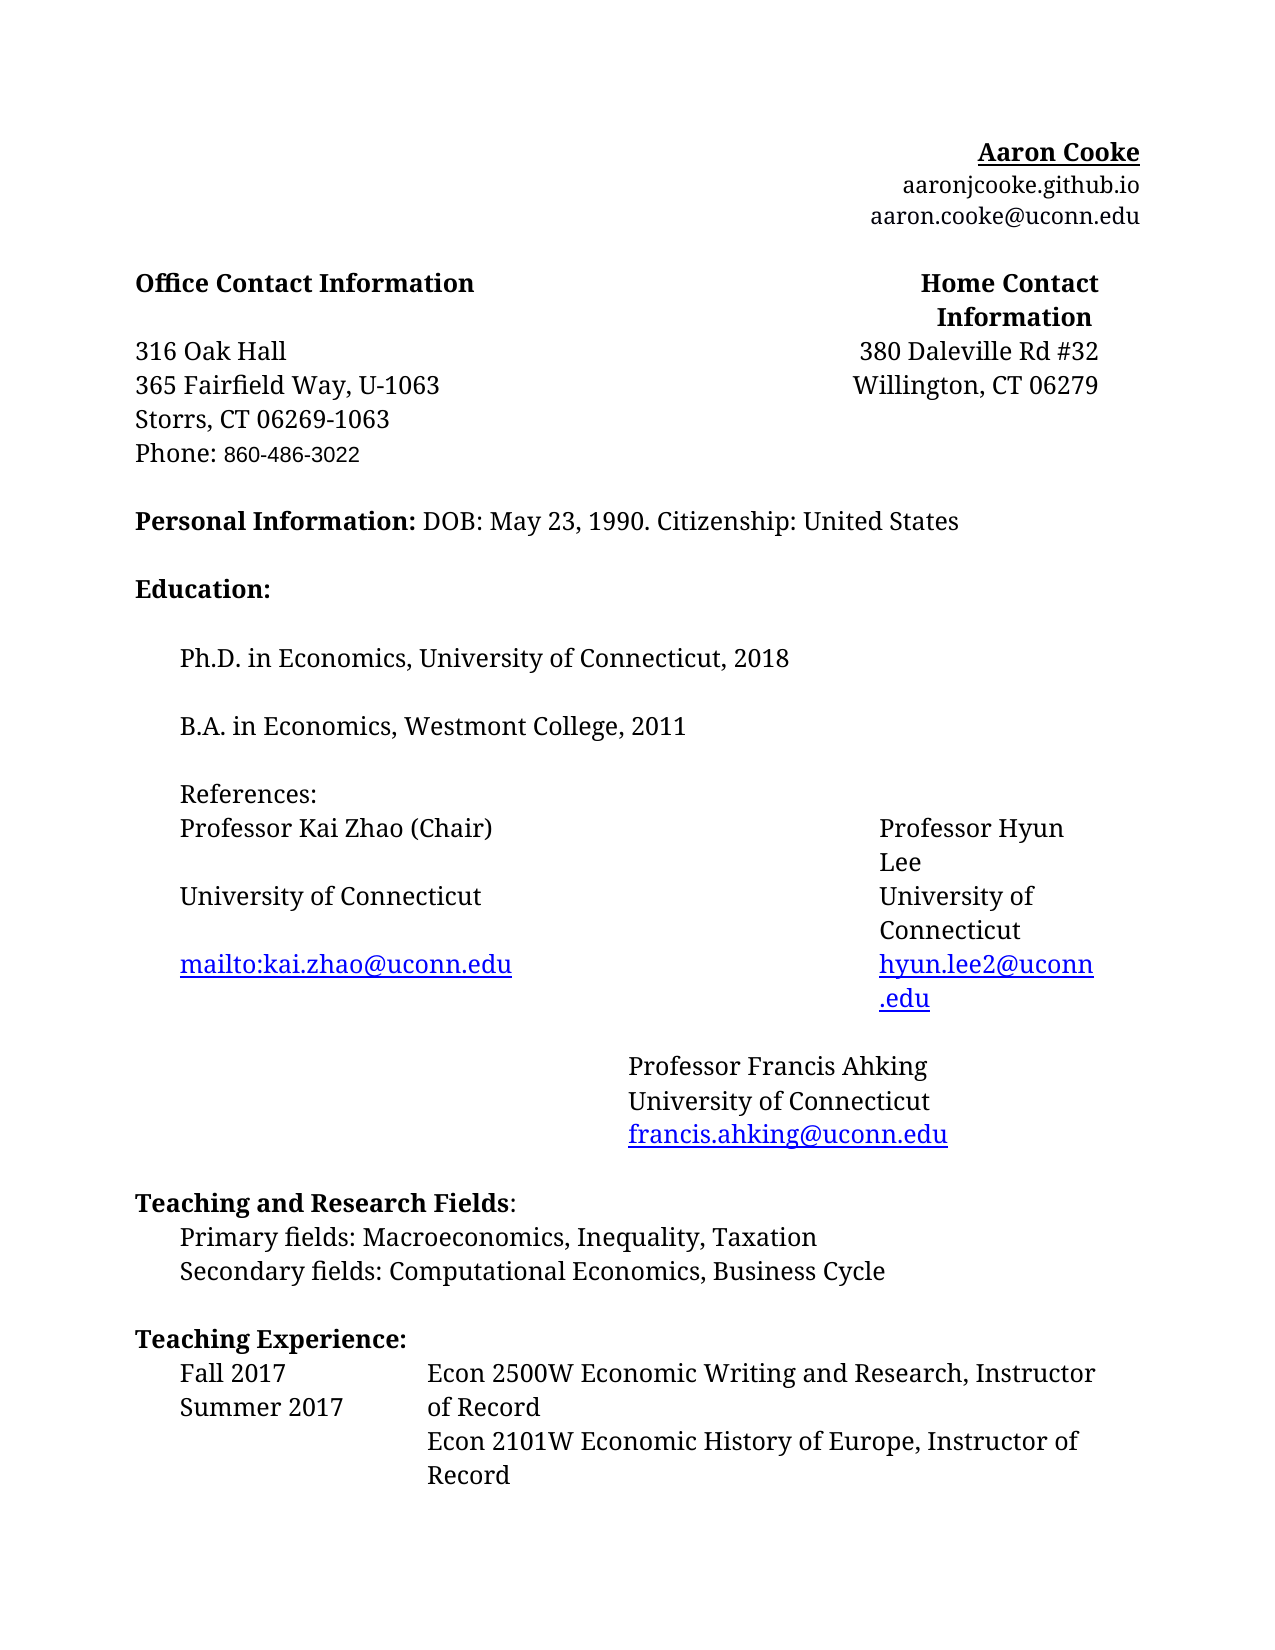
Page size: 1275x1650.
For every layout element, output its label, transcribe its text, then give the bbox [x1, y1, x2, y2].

table_cell Willington, CT 06279 [840, 368, 1110, 436]
table_cell [168, 743, 1110, 777]
table_cell francis.ahking@uconn.edu [617, 1117, 1110, 1185]
table_cell Home Contact Information [840, 266, 1110, 334]
table_cell Fall 2017 Summer 2017 [168, 1356, 416, 1492]
table_cell hyun.lee2@uconn.edu [868, 947, 1110, 1015]
table_cell [124, 1015, 168, 1049]
table_cell Professor Hyun Lee [868, 811, 1110, 879]
table_cell Personal Information: DOB: May 23, 1990. Citizenship: United States [124, 504, 1110, 572]
table_cell Professor Francis Ahking [617, 1049, 1110, 1083]
table_cell Teaching and Research Fields: [124, 1185, 1110, 1219]
table_cell [124, 1356, 168, 1492]
table_cell [124, 606, 168, 640]
table_cell University of Connecticut [868, 879, 1110, 947]
text aaron.cooke@uconn.edu [135, 200, 1140, 232]
table_cell Secondary fields: Computational Economics, Business Cycle [168, 1254, 1110, 1322]
table_header [840, 232, 1110, 266]
table_cell [124, 777, 168, 811]
table_cell [124, 743, 168, 777]
table_cell [124, 640, 168, 674]
table_cell mailto:kai.zhao@uconn.edu [168, 947, 868, 1015]
table_cell Professor Kai Zhao (Chair) [168, 811, 868, 879]
text aaronjcooke.github.io [135, 169, 1140, 200]
table_cell Primary fields: Macroeconomics, Inequality, Taxation [168, 1219, 1110, 1253]
table_cell [124, 947, 168, 1015]
table_cell University of Connecticut [617, 1083, 1110, 1117]
text Aaron Cooke [135, 135, 1140, 169]
table_cell University of Connecticut [168, 879, 868, 947]
table_cell [124, 879, 168, 947]
table_cell [868, 1015, 1110, 1049]
table_cell Office Contact Information [124, 266, 840, 334]
table_cell [124, 1083, 617, 1117]
table_cell [124, 1049, 617, 1083]
table_cell [124, 674, 168, 742]
table_cell Phone: 860-486-3022 [124, 436, 1110, 470]
table_cell Teaching Experience: [124, 1322, 1110, 1356]
table_header [124, 232, 840, 266]
table_cell Ph.D. in Economics, University of Connecticut, 2018 [168, 640, 1110, 674]
table_cell References: [168, 777, 1110, 811]
table_cell 365 Fairfield Way, U-1063 Storrs, CT 06269-1063 [124, 368, 840, 436]
table_cell Econ 2500W Economic Writing and Research, Instructor of Record Econ 2101W Economic History of Europe, Instructor of Record [416, 1356, 1110, 1492]
table_cell [124, 1219, 168, 1253]
table_cell [168, 606, 1110, 640]
table_cell [124, 470, 1110, 504]
table_cell Education: [124, 572, 1110, 606]
table_cell 380 Daleville Rd #32 [840, 334, 1110, 368]
table_cell [124, 1117, 617, 1185]
table_cell [124, 1254, 168, 1322]
table_cell B.A. in Economics, Westmont College, 2011 [168, 674, 1110, 742]
table_cell 316 Oak Hall [124, 334, 840, 368]
table_cell [168, 1015, 868, 1049]
table_cell [124, 811, 168, 879]
